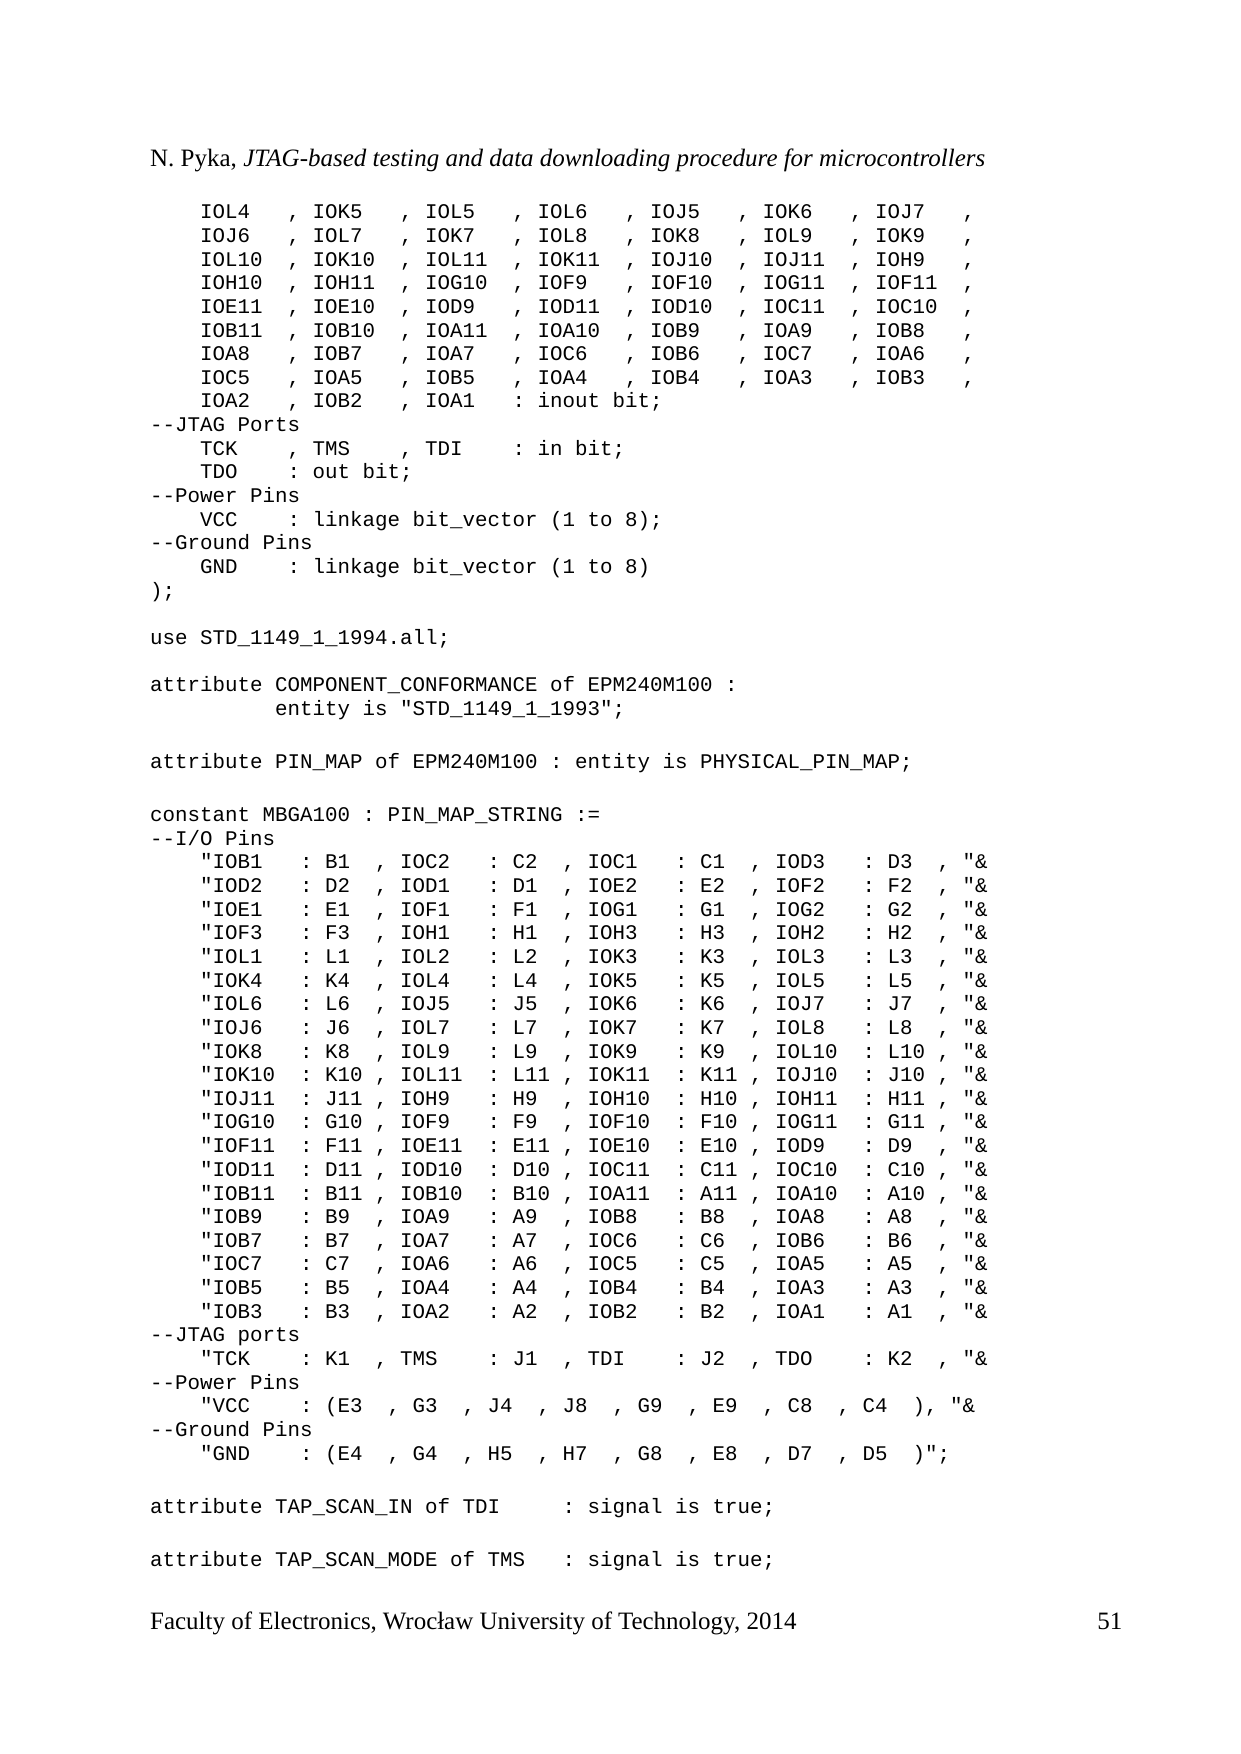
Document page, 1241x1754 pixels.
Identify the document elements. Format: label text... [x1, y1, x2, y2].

text "IOD11 : D11 , IOD10 : D10 , IOC11 : C11 , IOC10 : C10 , "& [150, 1159, 1122, 1182]
text "IOK4 : K4 , IOL4 : L4 , IOK5 : K5 , IOL5 : L5 , "& [150, 970, 1122, 993]
text IOJ6 , IOL7 , IOK7 , IOL8 , IOK8 , IOL9 , IOK9 , [150, 225, 1122, 249]
text "IOC7 : C7 , IOA6 : A6 , IOC5 : C5 , IOA5 : A5 , "& [150, 1253, 1122, 1277]
text "IOB11 : B11 , IOB10 : B10 , IOA11 : A11 , IOA10 : A10 , "& [150, 1182, 1122, 1206]
text "IOB5 : B5 , IOA4 : A4 , IOB4 : B4 , IOA3 : A3 , "& [150, 1277, 1122, 1301]
text "IOK8 : K8 , IOL9 : L9 , IOK9 : K9 , IOL10 : L10 , "& [150, 1041, 1122, 1064]
text use STD_1149_1_1994.all; [150, 627, 1122, 651]
text attribute TAP_SCAN_MODE of TMS : signal is true; [150, 1549, 1122, 1572]
text --Ground Pins [150, 532, 1122, 556]
text "IOL6 : L6 , IOJ5 : J5 , IOK6 : K6 , IOJ7 : J7 , "& [150, 993, 1122, 1017]
text "IOJ11 : J11 , IOH9 : H9 , IOH10 : H10 , IOH11 : H11 , "& [150, 1088, 1122, 1112]
text IOL4 , IOK5 , IOL5 , IOL6 , IOJ5 , IOK6 , IOJ7 , [150, 201, 1122, 225]
text "IOB7 : B7 , IOA7 : A7 , IOC6 : C6 , IOB6 : B6 , "& [150, 1230, 1122, 1253]
text IOA2 , IOB2 , IOA1 : inout bit; [150, 391, 1122, 414]
text IOA8 , IOB7 , IOA7 , IOC6 , IOB6 , IOC7 , IOA6 , [150, 343, 1122, 367]
text "IOF11 : F11 , IOE11 : E11 , IOE10 : E10 , IOD9 : D9 , "& [150, 1135, 1122, 1159]
text "GND : (E4 , G4 , H5 , H7 , G8 , E8 , D7 , D5 )"; [150, 1443, 1122, 1466]
text attribute COMPONENT_CONFORMANCE of EPM240M100 : [150, 674, 1122, 698]
text constant MBGA100 : PIN_MAP_STRING := [150, 804, 1122, 828]
text GND : linkage bit_vector (1 to 8) [150, 556, 1122, 580]
text TCK , TMS , TDI : in bit; [150, 438, 1122, 461]
text IOB11 , IOB10 , IOA11 , IOA10 , IOB9 , IOA9 , IOB8 , [150, 319, 1122, 343]
text "IOB3 : B3 , IOA2 : A2 , IOB2 : B2 , IOA1 : A1 , "& [150, 1301, 1122, 1324]
text IOC5 , IOA5 , IOB5 , IOA4 , IOB4 , IOA3 , IOB3 , [150, 367, 1122, 391]
text --JTAG ports [150, 1324, 1122, 1348]
text IOL10 , IOK10 , IOL11 , IOK11 , IOJ10 , IOJ11 , IOH9 , [150, 249, 1122, 272]
text "IOJ6 : J6 , IOL7 : L7 , IOK7 : K7 , IOL8 : L8 , "& [150, 1017, 1122, 1041]
text "TCK : K1 , TMS : J1 , TDI : J2 , TDO : K2 , "& [150, 1348, 1122, 1372]
text "IOL1 : L1 , IOL2 : L2 , IOK3 : K3 , IOL3 : L3 , "& [150, 946, 1122, 970]
text attribute PIN_MAP of EPM240M100 : entity is PHYSICAL_PIN_MAP; [150, 751, 1122, 775]
text attribute TAP_SCAN_IN of TDI : signal is true; [150, 1496, 1122, 1519]
text "IOB9 : B9 , IOA9 : A9 , IOB8 : B8 , IOA8 : A8 , "& [150, 1206, 1122, 1230]
text entity is "STD_1149_1_1993"; [150, 698, 1122, 722]
text TDO : out bit; [150, 461, 1122, 485]
text --Power Pins [150, 485, 1122, 509]
text IOE11 , IOE10 , IOD9 , IOD11 , IOD10 , IOC11 , IOC10 , [150, 296, 1122, 319]
text --Ground Pins [150, 1419, 1122, 1443]
text "IOG10 : G10 , IOF9 : F9 , IOF10 : F10 , IOG11 : G11 , "& [150, 1112, 1122, 1135]
text "IOE1 : E1 , IOF1 : F1 , IOG1 : G1 , IOG2 : G2 , "& [150, 899, 1122, 922]
text "IOF3 : F3 , IOH1 : H1 , IOH3 : H3 , IOH2 : H2 , "& [150, 922, 1122, 946]
text "IOK10 : K10 , IOL11 : L11 , IOK11 : K11 , IOJ10 : J10 , "& [150, 1064, 1122, 1088]
text "IOD2 : D2 , IOD1 : D1 , IOE2 : E2 , IOF2 : F2 , "& [150, 875, 1122, 899]
text "IOB1 : B1 , IOC2 : C2 , IOC1 : C1 , IOD3 : D3 , "& [150, 851, 1122, 875]
text VCC : linkage bit_vector (1 to 8); [150, 509, 1122, 532]
text --I/O Pins [150, 828, 1122, 851]
text --Power Pins [150, 1372, 1122, 1395]
text ); [150, 580, 1122, 603]
text "VCC : (E3 , G3 , J4 , J8 , G9 , E9 , C8 , C4 ), "& [150, 1395, 1122, 1419]
text IOH10 , IOH11 , IOG10 , IOF9 , IOF10 , IOG11 , IOF11 , [150, 272, 1122, 296]
text --JTAG Ports [150, 414, 1122, 438]
